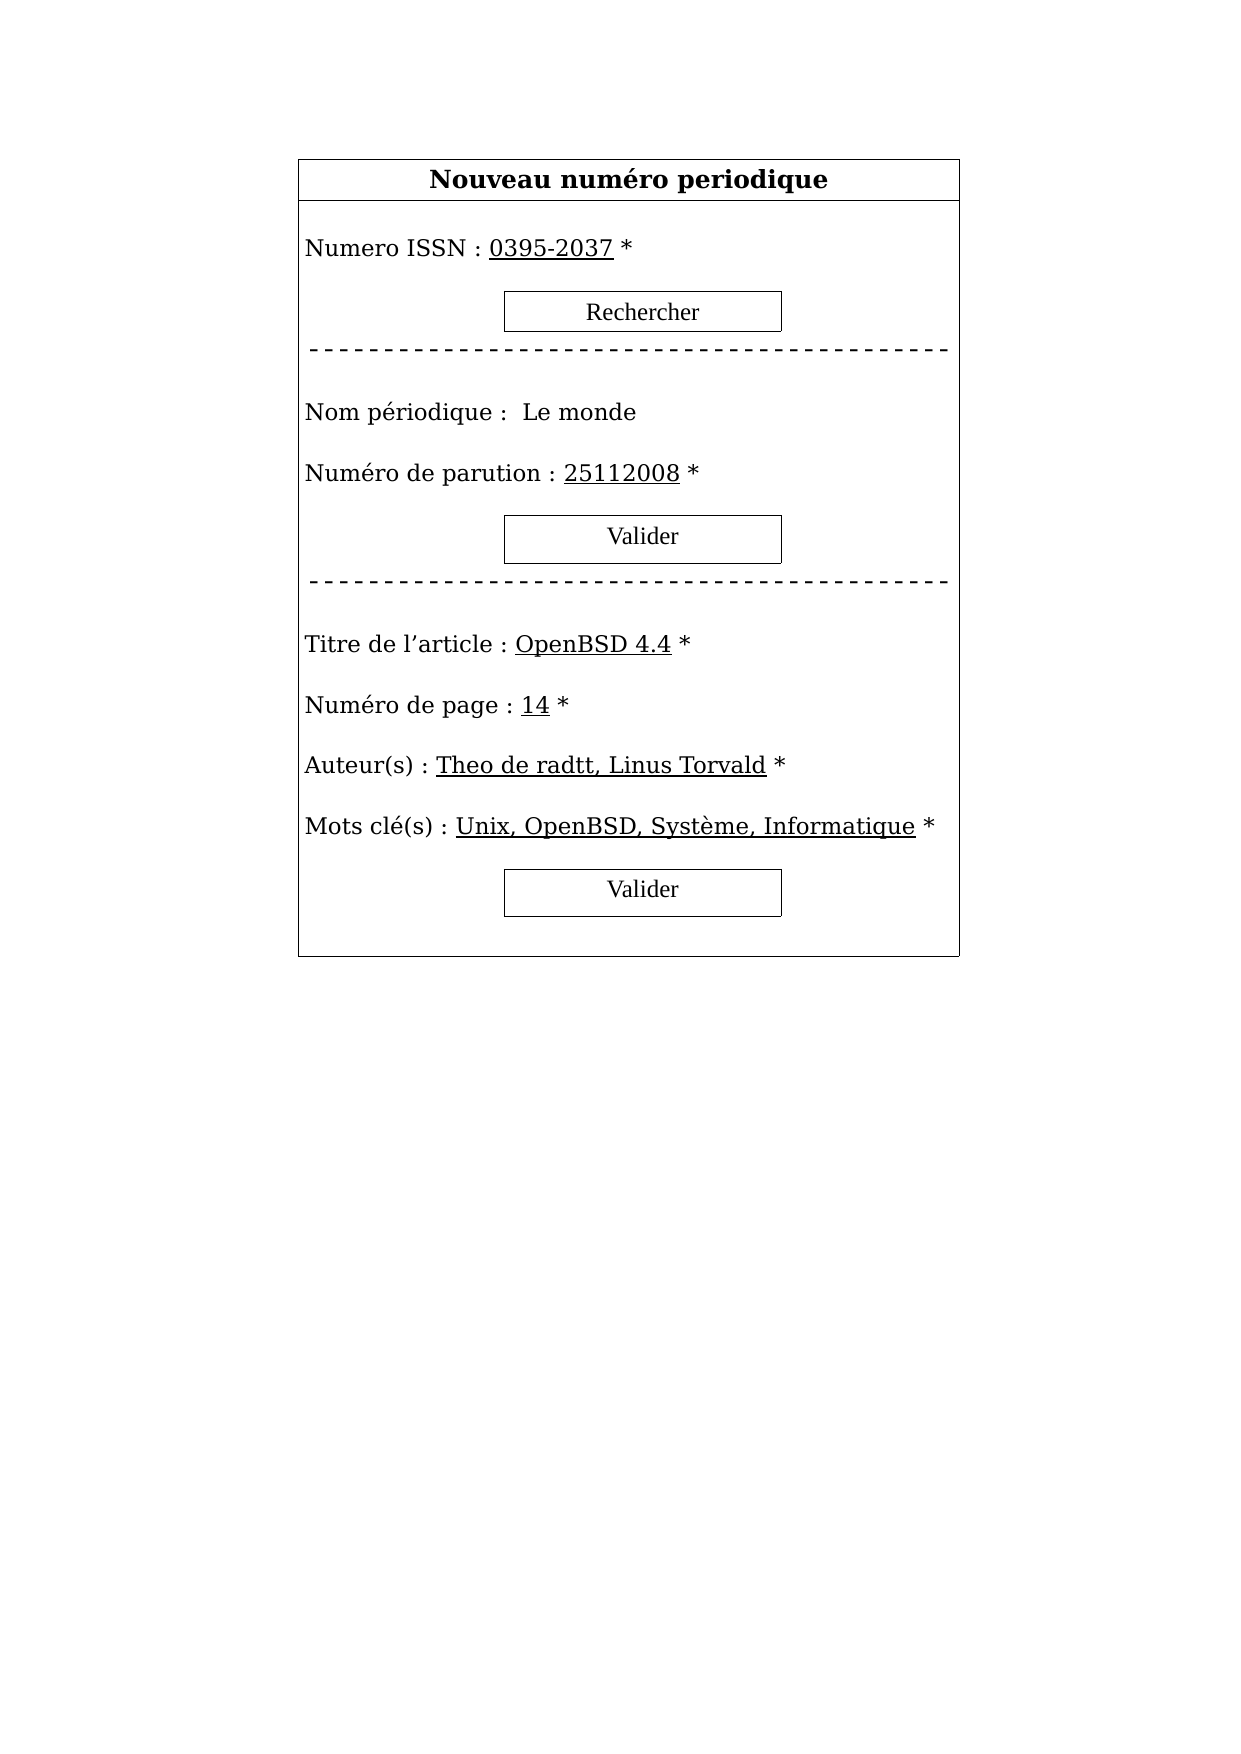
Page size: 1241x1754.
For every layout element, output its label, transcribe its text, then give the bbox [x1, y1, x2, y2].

table_header Valider [505, 870, 781, 916]
table_cell Numero ISSN : 0395-2037 * ------------------------------------------- Nom périodique : Le monde Numéro de parution : 25112008 * ------------------------------------------- Titre de l’article : OpenBSD 4.4 * Numéro de page : 14 * Auteur(s) : Theo de radtt, Linus Torvald * Mots clé(s) : Unix, OpenBSD, Système, Informatique * [299, 201, 959, 956]
table_header Rechercher [505, 292, 781, 331]
table_header Valider [505, 516, 781, 563]
table_header Nouveau numéro periodique [299, 160, 959, 200]
